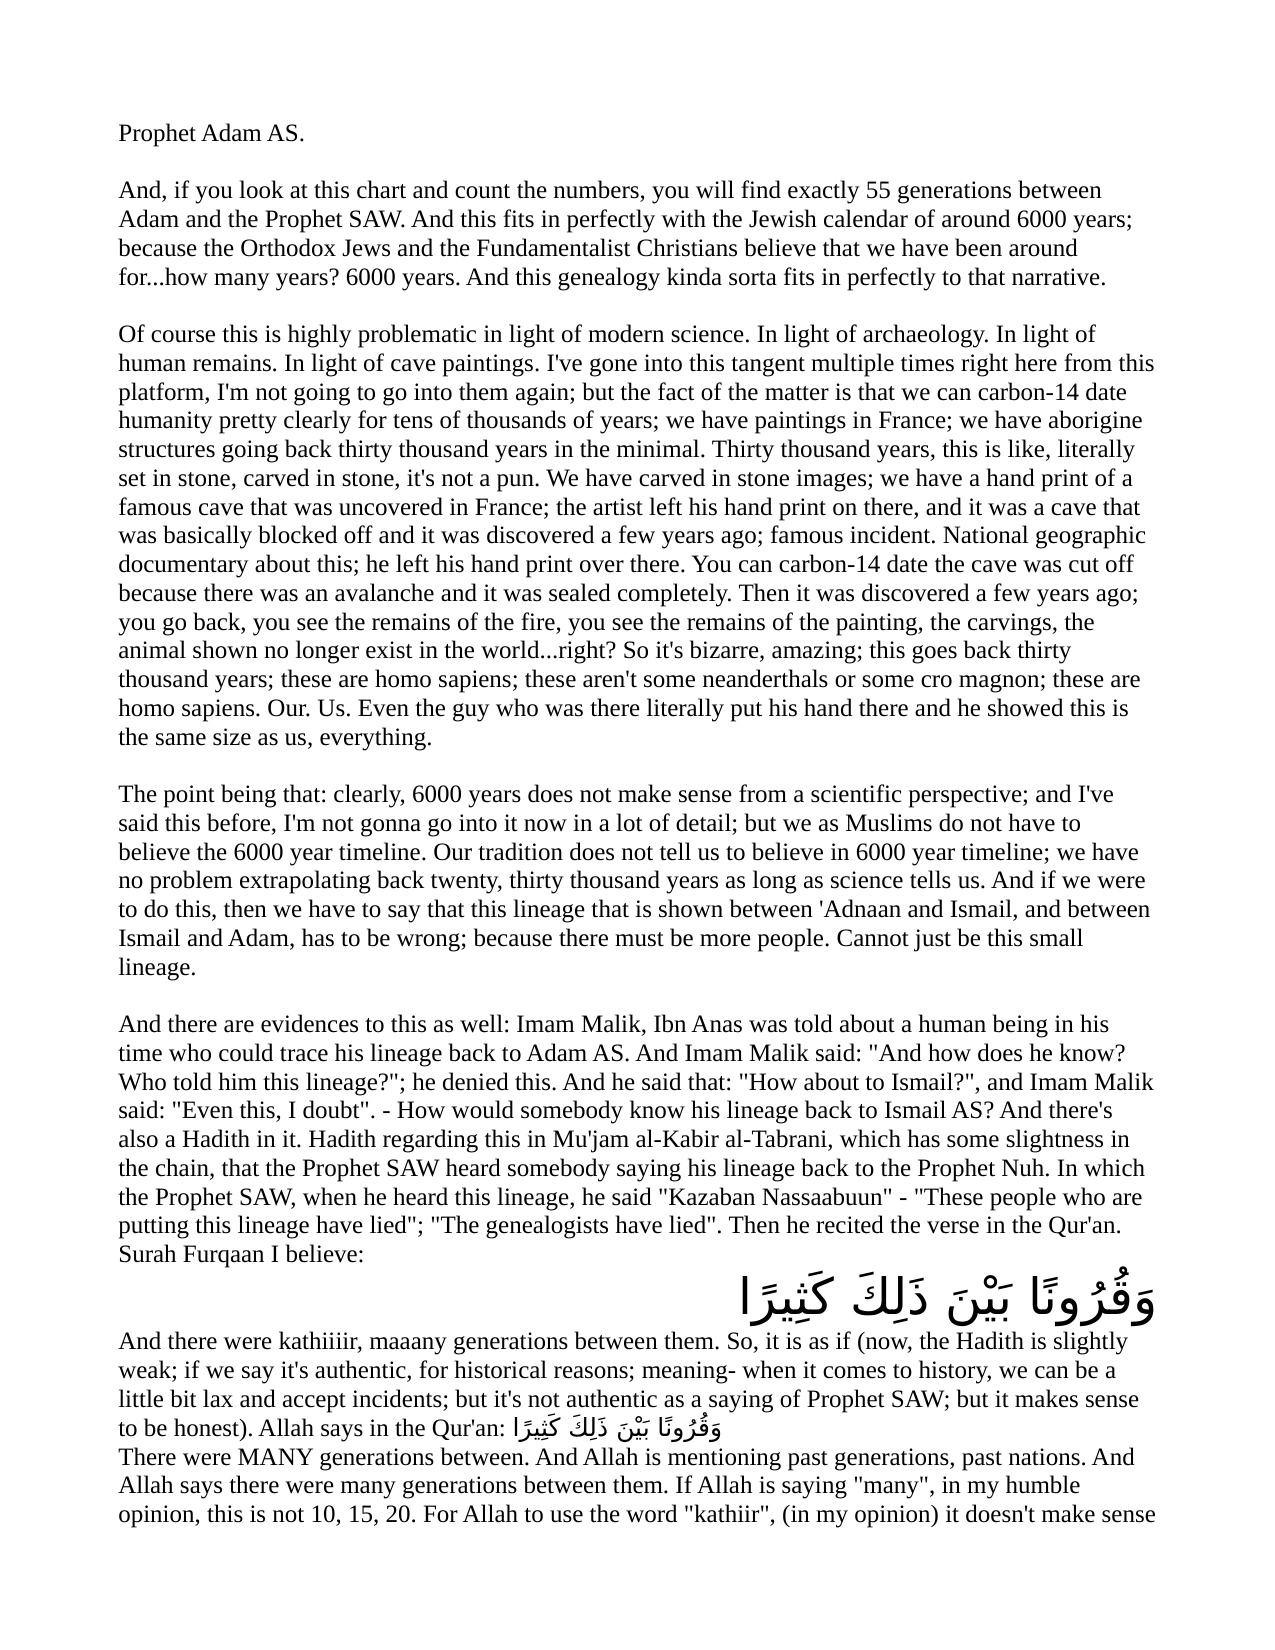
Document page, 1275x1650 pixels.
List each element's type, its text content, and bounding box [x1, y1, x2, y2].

text Prophet Adam AS. And, if you look at this chart and count the numbers, you will find exactly 55 generations between Adam and the Prophet SAW. And this fits in perfectly with the Jewish calendar of around 6000 years; because the Orthodox Jews and the Fundamentalist Christians believe that we have been around for...how many years? 6000 years. And this genealogy kinda sorta fits in perfectly to that narrative. Of course this is highly problematic in light of modern science. In light of archaeology. In light of human remains. In light of cave paintings. I've gone into this tangent multiple times right here from this platform, I'm not going to go into them again; but the fact of the matter is that we can carbon-14 date humanity pretty clearly for tens of thousands of years; we have paintings in France; we have aborigine structures going back thirty thousand years in the minimal. Thirty thousand years, this is like, literally set in stone, carved in stone, it's not a pun. We have carved in stone images; we have a hand print of a famous cave that was uncovered in France; the artist left his hand print on there, and it was a cave that was basically blocked off and it was discovered a few years ago; famous incident. National geographic documentary about this; he left his hand print over there. You can carbon-14 date the cave was cut off because there was an avalanche and it was sealed completely. Then it was discovered a few years ago; you go back, you see the remains of the fire, you see the remains of the painting, the carvings, the animal shown no longer exist in the world...right? So it's bizarre, amazing; this goes back thirty thousand years; these are homo sapiens; these aren't some neanderthals or some cro magnon; these are homo sapiens. Our. Us. Even the guy who was there literally put his hand there and he showed this is the same size as us, everything. The point being that: clearly, 6000 years does not make sense from a scientific perspective; and I've said this before, I'm not gonna go into it now in a lot of detail; but we as Muslims do not have to believe the 6000 year timeline. Our tradition does not tell us to believe in 6000 year timeline; we have no problem extrapolating back twenty, thirty thousand years as long as science tells us. And if we were to do this, then we have to say that this lineage that is shown between 'Adnaan and Ismail, and between Ismail and Adam, has to be wrong; because there must be more people. Cannot just be this small lineage. And there are evidences to this as well: Imam Malik, Ibn Anas was told about a human being in his time who could trace his lineage back to Adam AS. And Imam Malik said: "And how does he know? Who told him this lineage?"; he denied this. And he said that: "How about to Ismail?", and Imam Malik said: "Even this, I doubt". - How would somebody know his lineage back to Ismail AS? And there's also a Hadith in it. Hadith regarding this in Mu'jam al-Kabir al-Tabrani, which has some slightness in the chain, that the Prophet SAW heard somebody saying his lineage back to the Prophet Nuh. In which the Prophet SAW, when he heard this lineage, he said "Kazaban Nassaabuun" - "These people who are putting this lineage have lied"; "The genealogists have lied". Then he recited the verse in the Qur'an. Surah Furqaan I believe: [118, 118, 1157, 1268]
text وَقُرُونًا بَيْنَ ذَلِكَ كَثِيرًا [118, 1268, 1157, 1326]
text And there were kathiiiir, maaany generations between them. So, it is as if (now, the Hadith is slightly weak; if we say it's authentic, for historical reasons; meaning- when it comes to history, we can be a little bit lax and accept incidents; but it's not authentic as a saying of Prophet SAW; but it makes sense to be honest). Allah says in the Qur'an: وَقُرُونًا بَيْنَ ذَلِكَ كَثِيرًا There were MANY generations between. And Allah is mentioning past generations, past nations. And Allah says there were many generations between them. If Allah is saying "many", in my humble opinion, this is not 10, 15, 20. For Allah to use the word "kathiir", (in my opinion) it doesn't make sense that this is just 7 people between 'Adnaan and Ismail; or 10 people between..... It seems to be a little bit more than this...right? And this would fit in perfectly with modern science as well: that there were many many many generations. And there are other evidences as well that indicate that 6000 years doesn't make any sense whatsoever. Of them is: the Prophet SAW saying: [118, 1326, 1157, 1528]
